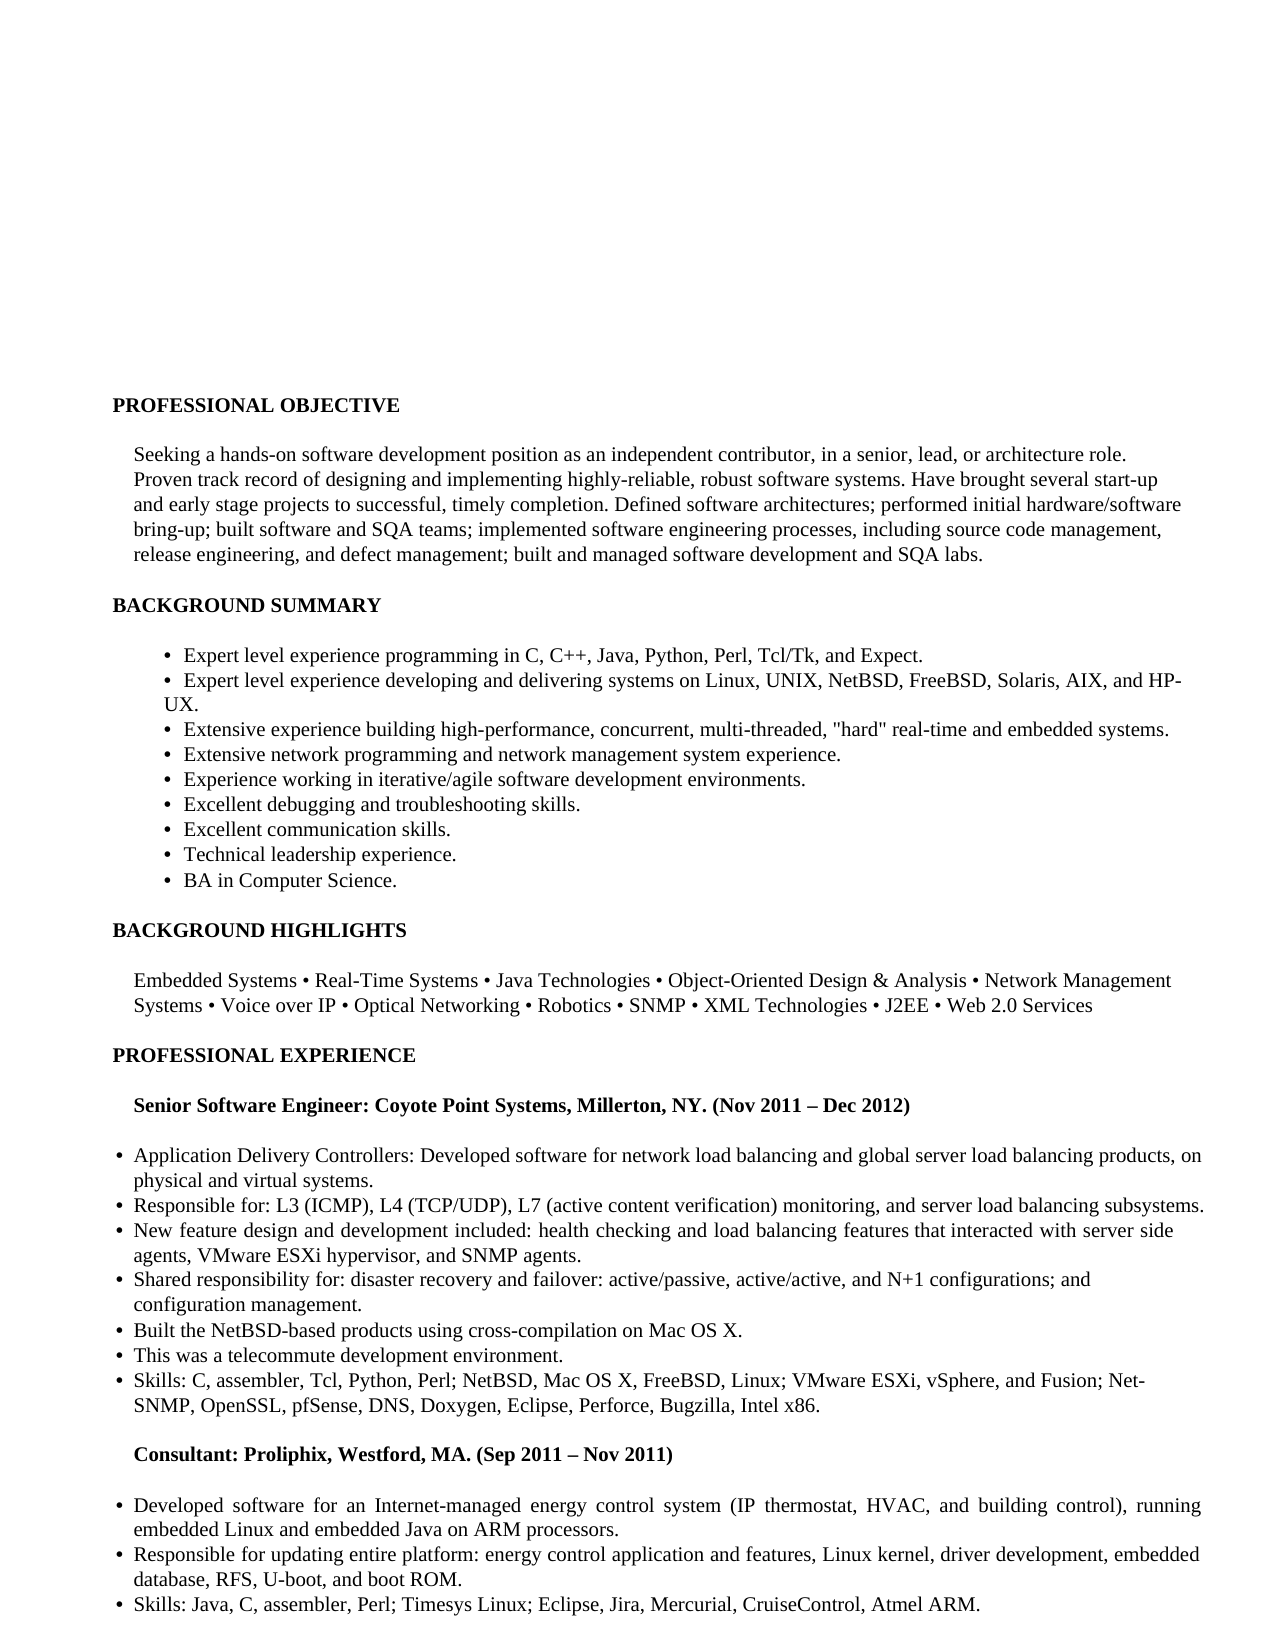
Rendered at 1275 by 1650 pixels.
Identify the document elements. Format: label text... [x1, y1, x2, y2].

text • Responsible for: L3 (ICMP), L4 (TCP/UDP), L7 (active content verification) monitoring, and server load balancing subsystems. [116, 1193, 1212, 1217]
text • Built the NetBSD-based products using cross-compilation on Mac OS X. [116, 1318, 1212, 1342]
text • Developed software for an Internet-managed energy control system (IP thermostat, HVAC, and building control), running embedded Linux and embedded Java on ARM processors. [116, 1492, 1203, 1541]
text BACKGROUND SUMMARY [112, 592, 1212, 617]
text • Application Delivery Controllers: Developed software for network load balancing and global server load balancing products, on physical and virtual systems. [116, 1143, 1204, 1192]
text PROFESSIONAL OBJECTIVE [112, 392, 1212, 416]
text • Excellent debugging and troubleshooting skills. [163, 792, 1212, 816]
text BACKGROUND HIGHLIGHTS [112, 918, 1212, 942]
text Embedded Systems • Real-Time Systems • Java Technologies • Object-Oriented Design & Analysis • Network Management [133, 968, 1212, 992]
text • New feature design and development included: health checking and load balancing features that interacted with server side agents, VMware ESXi hypervisor, and SNMP agents. [116, 1218, 1203, 1267]
text Senior Software Engineer: Coyote Point Systems, Millerton, NY. (Nov 2011 – Dec 2012) [133, 1093, 1212, 1117]
text • Responsible for updating entire platform: energy control application and features, Linux kernel, driver development, embedded database, RFS, U-boot, and boot ROM. [116, 1542, 1203, 1591]
text PROFESSIONAL EXPERIENCE [112, 1043, 1212, 1067]
text • Extensive network programming and network management system experience. [163, 742, 1212, 766]
text • Skills: C, assembler, Tcl, Python, Perl; NetBSD, Mac OS X, FreeBSD, Linux; VMware ESXi, vSphere, and Fusion; Net-SNMP, OpenSSL, pfSense, DNS, Doxygen, Eclipse, Perforce, Bugzilla, Intel x86. [116, 1368, 1204, 1417]
text • Expert level experience programming in C, C++, Java, Python, Perl, Tcl/Tk, and Expect. [163, 643, 1212, 667]
text • Excellent communication skills. [163, 817, 1212, 841]
text • Experience working in iterative/agile software development environments. [163, 767, 1212, 791]
text • BA in Computer Science. [163, 867, 1212, 892]
text Systems • Voice over IP • Optical Networking • Robotics • SNMP • XML Technologies • J2EE • Web 2.0 Services [133, 993, 1212, 1017]
text Consultant: Proliphix, Westford, MA. (Sep 2011 – Nov 2011) [133, 1442, 1212, 1466]
text • Skills: Java, C, assembler, Perl; Timesys Linux; Eclipse, Jira, Mercurial, CruiseControl, Atmel ARM. [116, 1591, 1212, 1616]
text • Extensive experience building high-performance, concurrent, multi-threaded, "hard" real-time and embedded systems. [163, 717, 1212, 741]
text • This was a telecommute development environment. [116, 1343, 1212, 1367]
text • Shared responsibility for: disaster recovery and failover: active/passive, active/active, and N+1 configurations; and configuration management. [116, 1267, 1204, 1316]
text • Expert level experience developing and delivering systems on Linux, UNIX, NetBSD, FreeBSD, Solaris, AIX, and HP-UX. [163, 668, 1212, 716]
text Seeking a hands-on software development position as an independent contributor, in a senior, lead, or architecture role. Proven track record of designing and implementing highly-reliable, robust software systems. Have brought several start-up and early stage projects to successful, timely completion. Defined software architectures; performed initial hardware/software bring-up; built software and SQA teams; implemented software engineering processes, including source code management, release engineering, and defect management; built and managed software development and SQA labs. [133, 442, 1186, 566]
text • Technical leadership experience. [163, 842, 1212, 866]
